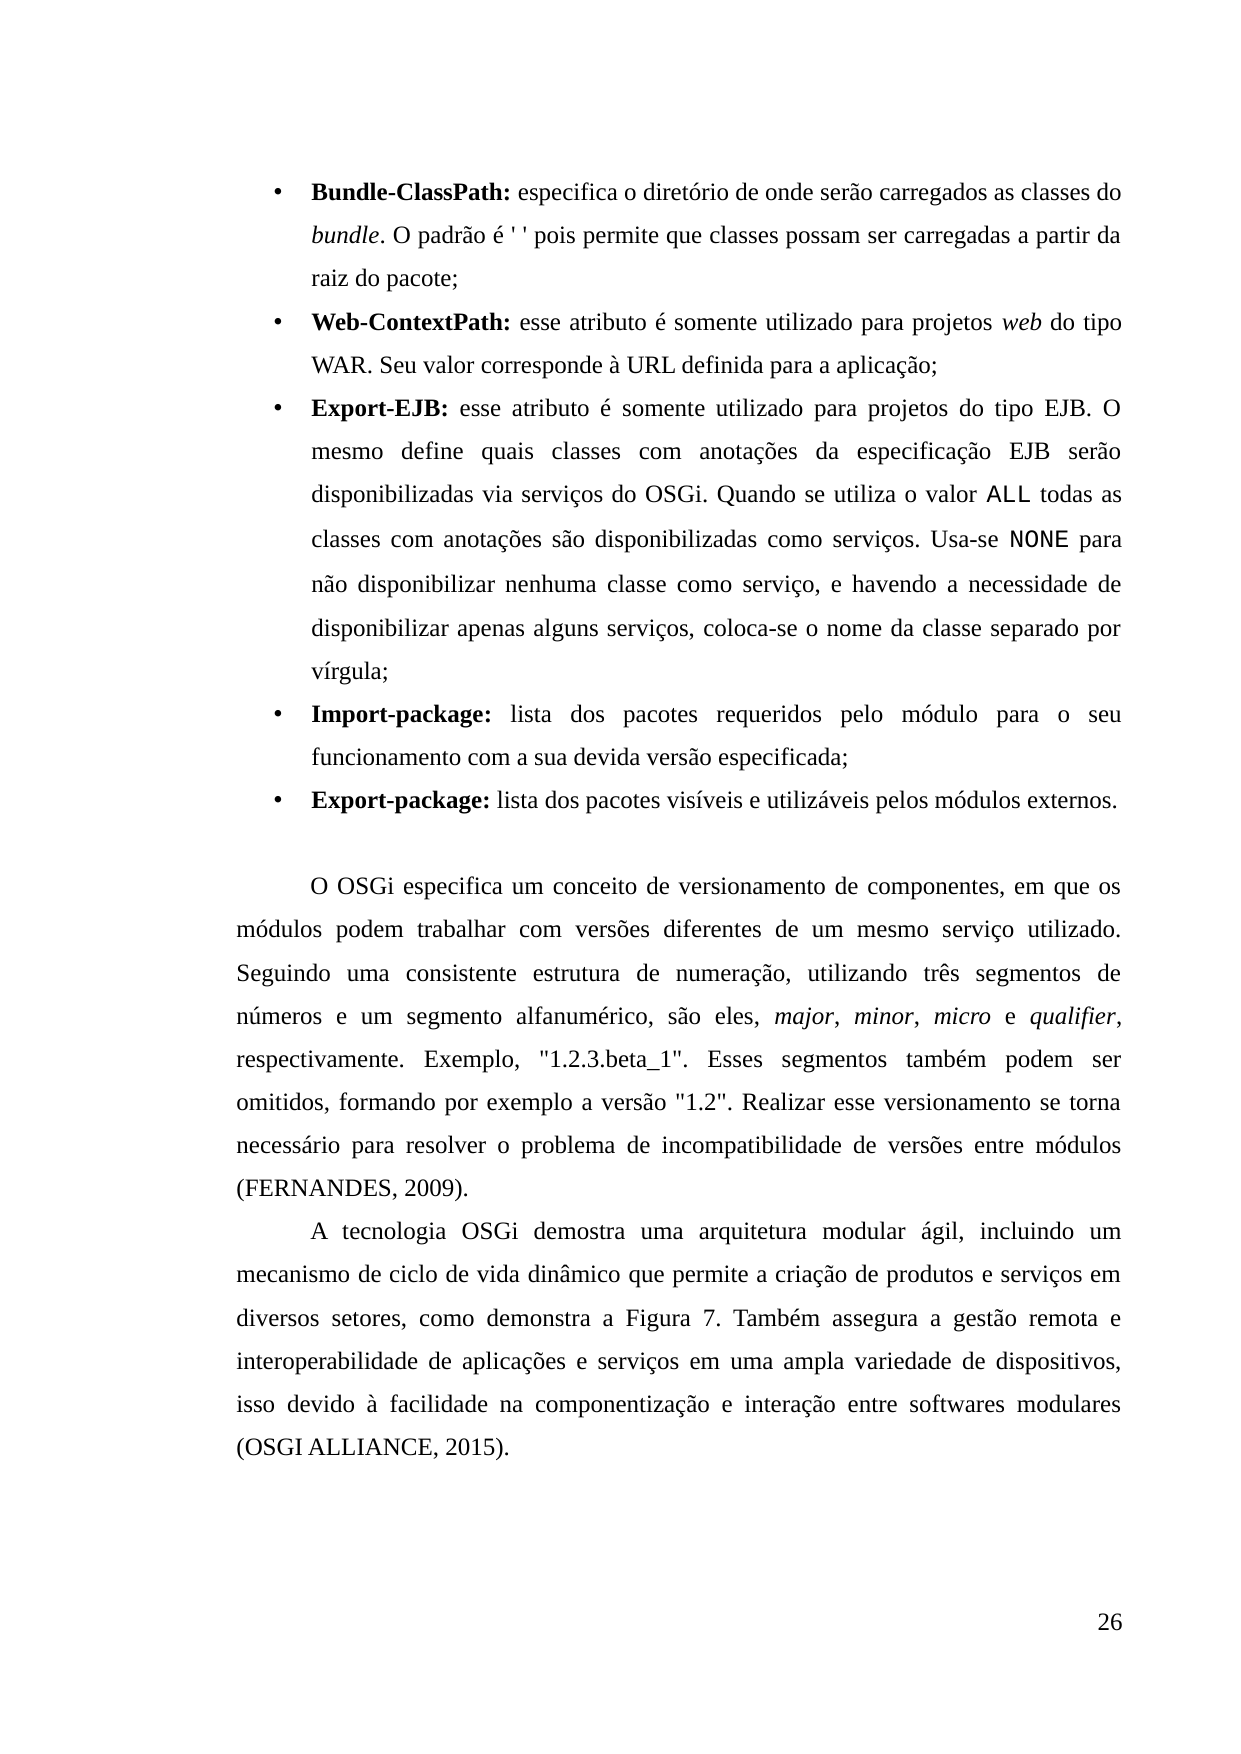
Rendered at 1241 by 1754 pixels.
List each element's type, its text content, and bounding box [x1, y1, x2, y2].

text O OSGi especifica um conceito de versionamento de componentes, em que os módulos podem trabalhar com versões diferentes de um mesmo serviço utilizado. Seguindo uma consistente estrutura de numeração, utilizando três segmentos de números e um segmento alfanumérico, são eles, major, minor, micro e qualifier, respectivamente. Exemplo, "1.2.3.beta_1". Esses segmentos também podem ser omitidos, formando por exemplo a versão "1.2". Realizar esse versionamento se torna necessário para resolver o problema de incompatibilidade de versões entre módulos (FERNANDES, 2009). [236, 871, 1122, 1202]
list Bundle-ClassPath: especifica o diretório de onde serão carregados as classes do bundle. O padrão é ' ' pois permite que classes possam ser carregadas a partir da raiz do pacote; [274, 177, 1122, 292]
list Web-ContextPath: esse atributo é somente utilizado para projetos web do tipo WAR. Seu valor corresponde à URL definida para a aplicação; [274, 307, 1122, 378]
text A tecnologia OSGi demostra uma arquitetura modular ágil, incluindo um mecanismo de ciclo de vida dinâmico que permite a criação de produtos e serviços em diversos setores, como demonstra a Figura 7. Também assegura a gestão remota e interoperabilidade de aplicações e serviços em uma ampla variedade de dispositivos, isso devido à facilidade na componentização e interação entre softwares modulares (OSGI ALLIANCE, 2015). [236, 1216, 1122, 1461]
list Export-package: lista dos pacotes visíveis e utilizáveis pelos módulos externos. [274, 785, 1122, 814]
list Export-EJB: esse atributo é somente utilizado para projetos do tipo EJB. O mesmo define quais classes com anotações da especificação EJB serão disponibilizadas via serviços do OSGi. Quando se utiliza o valor ALL todas as classes com anotações são disponibilizadas como serviços. Usa-se NONE para não disponibilizar nenhuma classe como serviço, e havendo a necessidade de disponibilizar apenas alguns serviços, coloca-se o nome da classe separado por vírgula; [274, 393, 1122, 684]
list Import-package: lista dos pacotes requeridos pelo módulo para o seu funcionamento com a sua devida versão especificada; [274, 699, 1122, 771]
